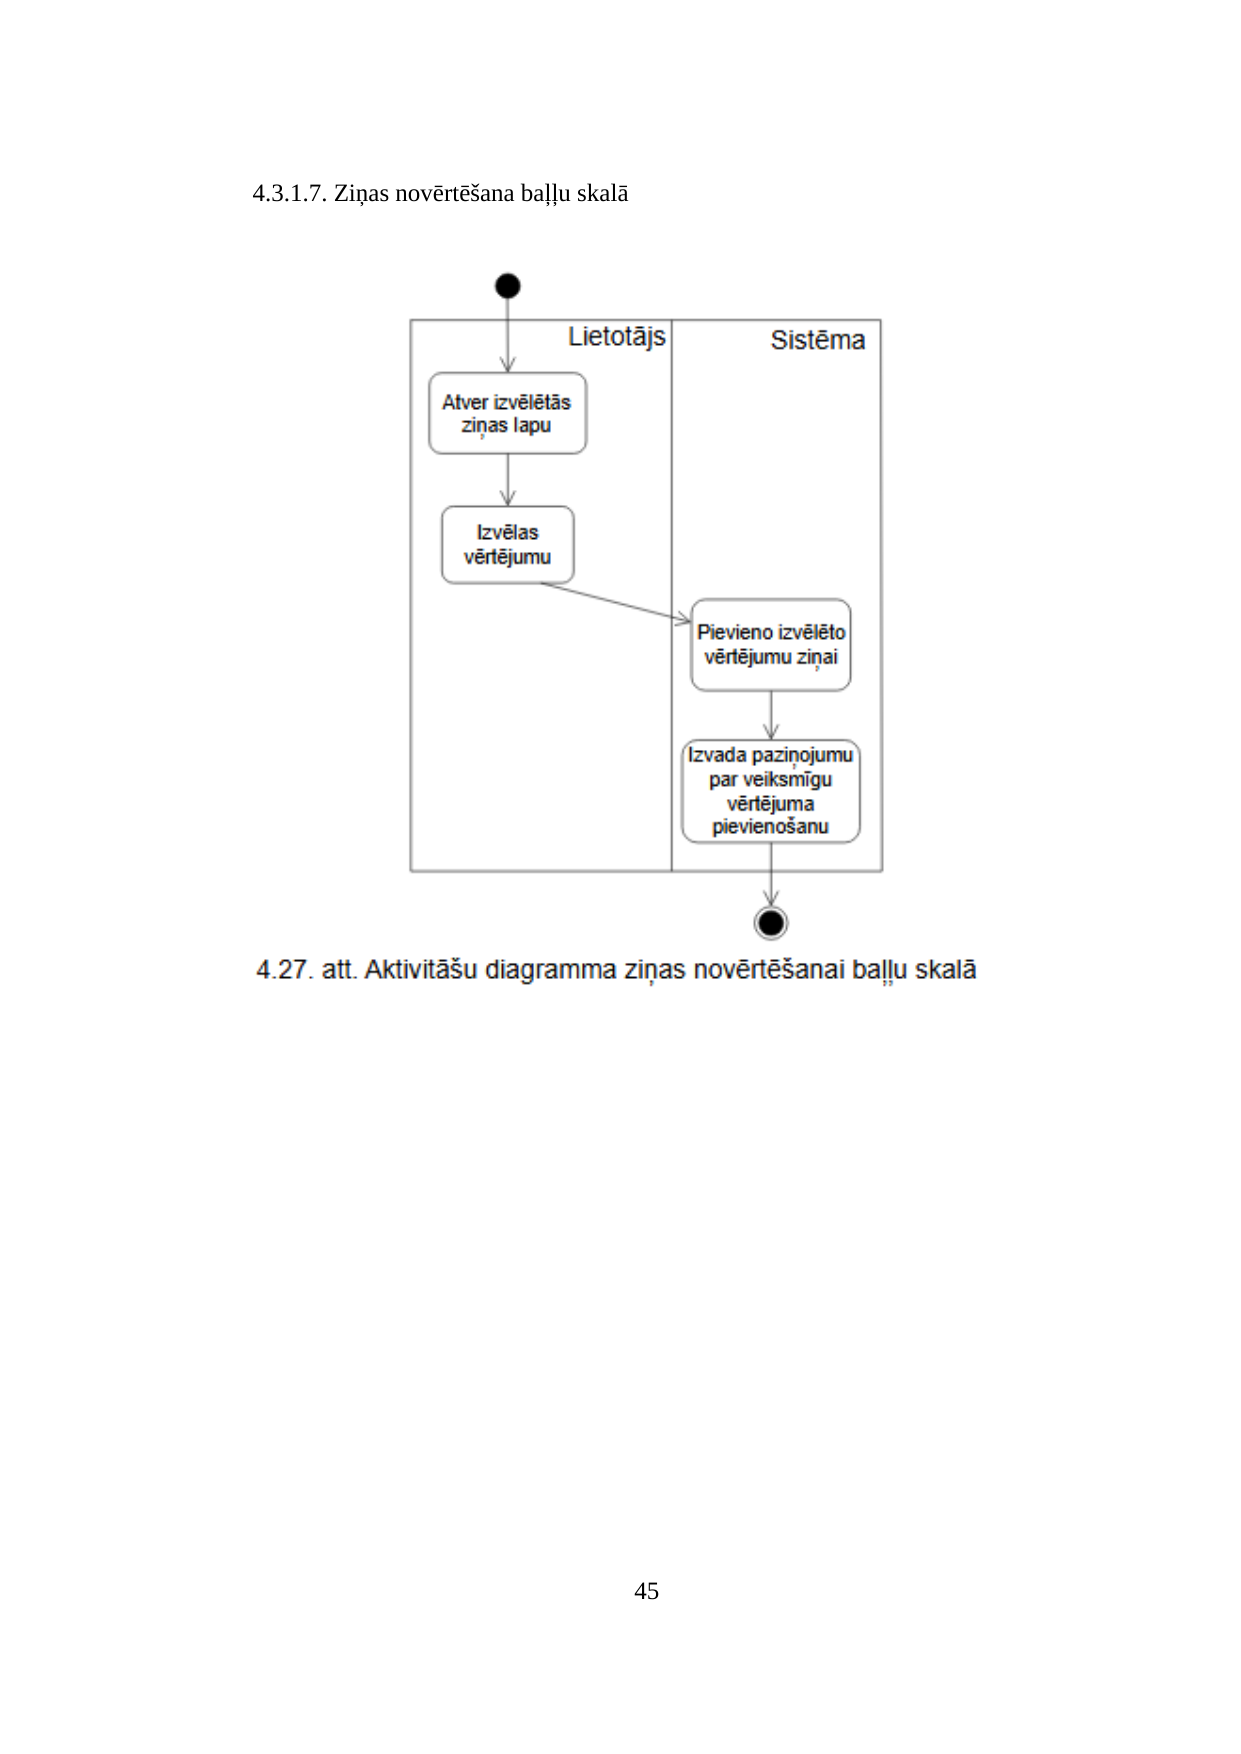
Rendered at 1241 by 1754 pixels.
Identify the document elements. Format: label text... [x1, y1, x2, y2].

text 4.3.1.7. Ziņas novērtēšana baļļu skalā [177, 178, 1152, 207]
picture [248, 262, 993, 994]
